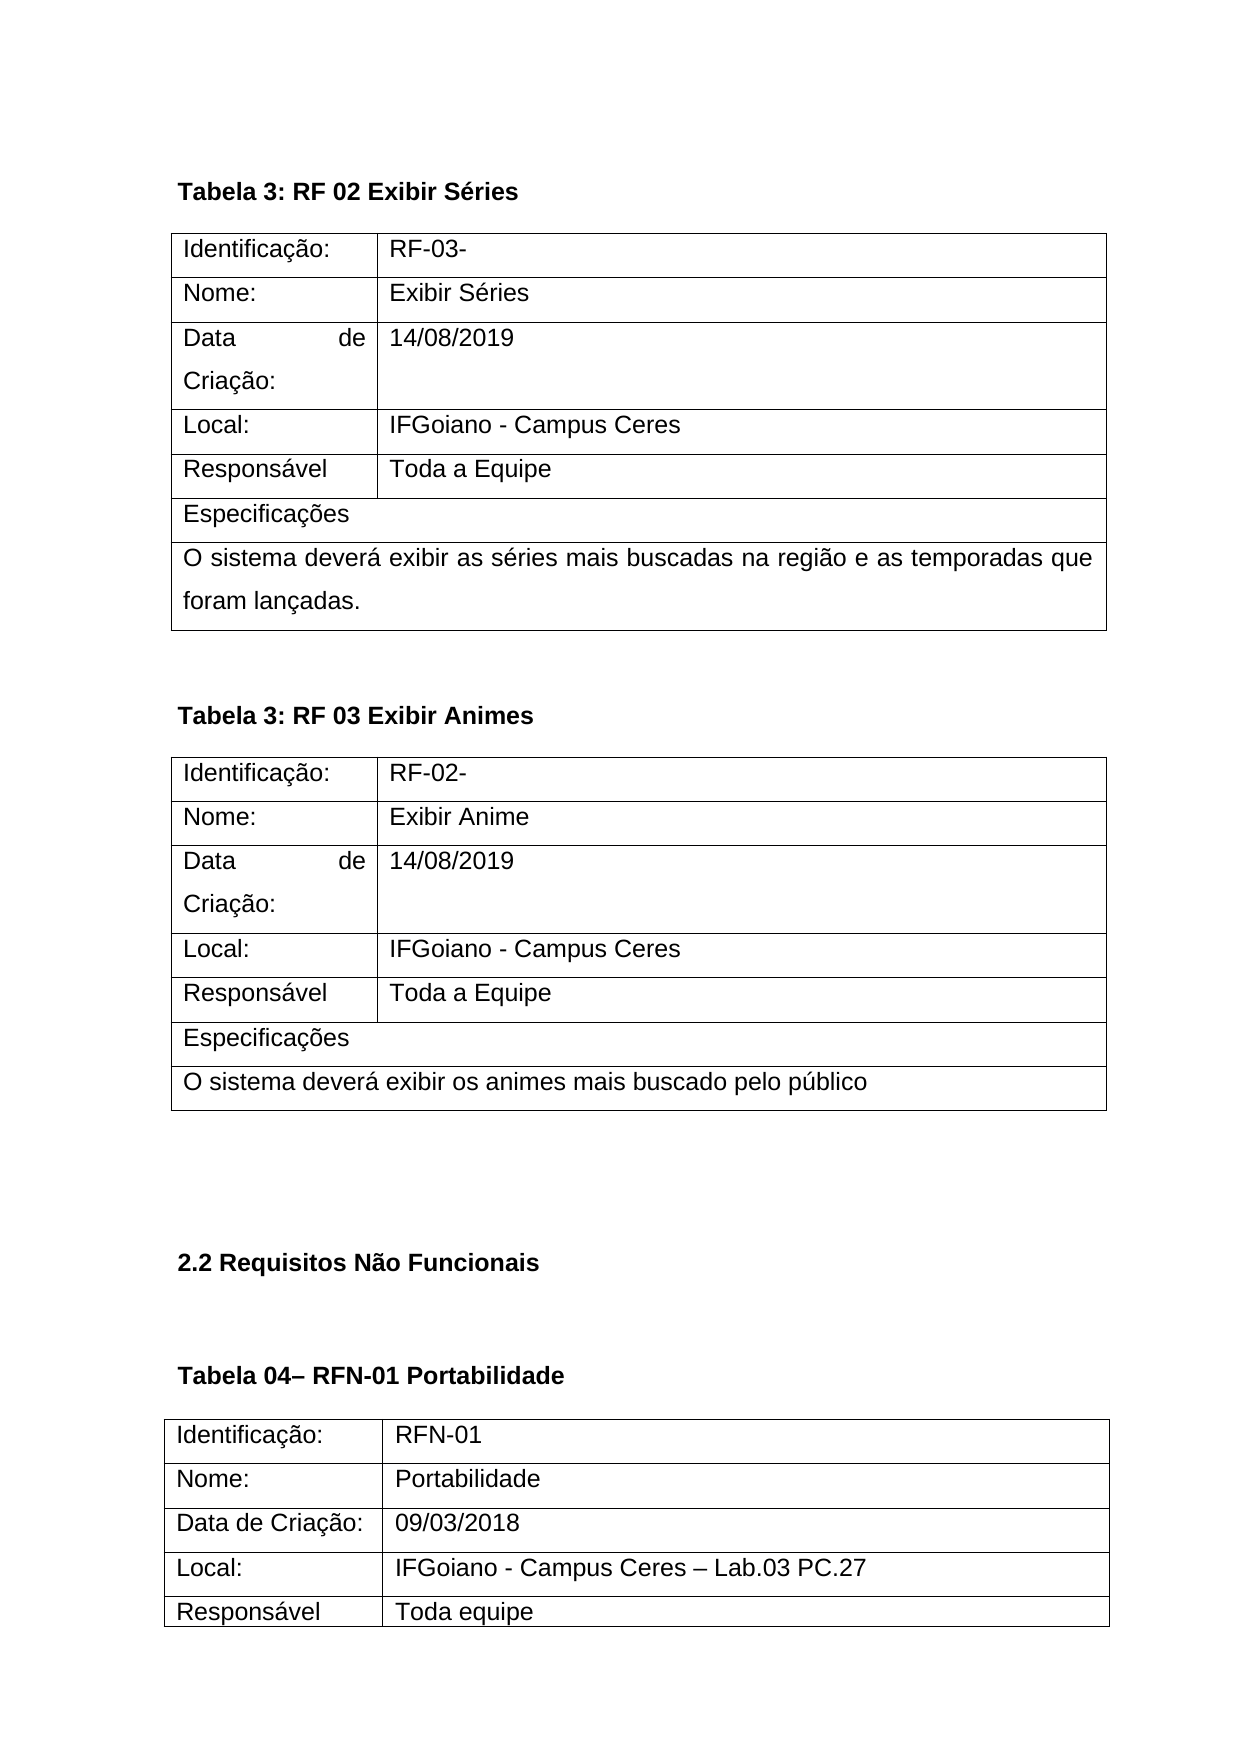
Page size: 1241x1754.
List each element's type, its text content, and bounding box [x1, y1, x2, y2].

subtitle 2.2 Requisitos Não Funcionais [177, 1248, 1122, 1276]
table_cell Data de Criação: [172, 323, 377, 409]
text Tabela 3: RF 03 Exibir Animes [177, 701, 1122, 730]
table_cell 14/08/2019 [378, 846, 1106, 933]
table_cell Nome: [165, 1464, 382, 1507]
table_header Identificação: [172, 234, 377, 277]
table_cell O sistema deverá exibir os animes mais buscado pelo público [172, 1067, 1106, 1110]
table_cell Exibir Anime [378, 802, 1106, 845]
table_cell 14/08/2019 [378, 323, 1106, 409]
table_cell IFGoiano - Campus Ceres [378, 410, 1106, 453]
table_cell O sistema deverá exibir as séries mais buscadas na região e as temporadas que foram lançadas. [172, 543, 1106, 630]
text Tabela 04– RFN-01 Portabilidade [177, 1361, 1122, 1390]
table_cell Responsável [172, 455, 377, 498]
table_header Identificação: [172, 758, 377, 801]
table_cell 09/03/2018 [383, 1509, 1109, 1552]
table_header RF-02- [378, 758, 1106, 801]
table_cell Especificações [172, 1023, 1106, 1066]
table_cell Toda a Equipe [378, 978, 1106, 1022]
text Tabela 3: RF 02 Exibir Séries [177, 177, 1122, 206]
table_cell Local: [172, 410, 377, 453]
table_cell Nome: [172, 802, 377, 845]
table_cell Data de Criação: [165, 1509, 382, 1552]
table_cell Data de Criação: [172, 846, 377, 933]
table_cell Toda equipe [383, 1597, 1109, 1626]
table_cell IFGoiano - Campus Ceres [378, 934, 1106, 977]
table_cell Local: [165, 1553, 382, 1596]
table_cell Especificações [172, 499, 1106, 542]
table_header Identificação: [165, 1420, 382, 1463]
table_cell Exibir Séries [378, 278, 1106, 322]
table_cell Responsável [165, 1597, 382, 1626]
table_cell Responsável [172, 978, 377, 1022]
table_cell Portabilidade [383, 1464, 1109, 1507]
table_header RF-03- [378, 234, 1106, 277]
table_cell IFGoiano - Campus Ceres – Lab.03 PC.27 [383, 1553, 1109, 1596]
table_header RFN-01 [383, 1420, 1109, 1463]
table_cell Nome: [172, 278, 377, 322]
table_cell Local: [172, 934, 377, 977]
table_cell Toda a Equipe [378, 455, 1106, 498]
